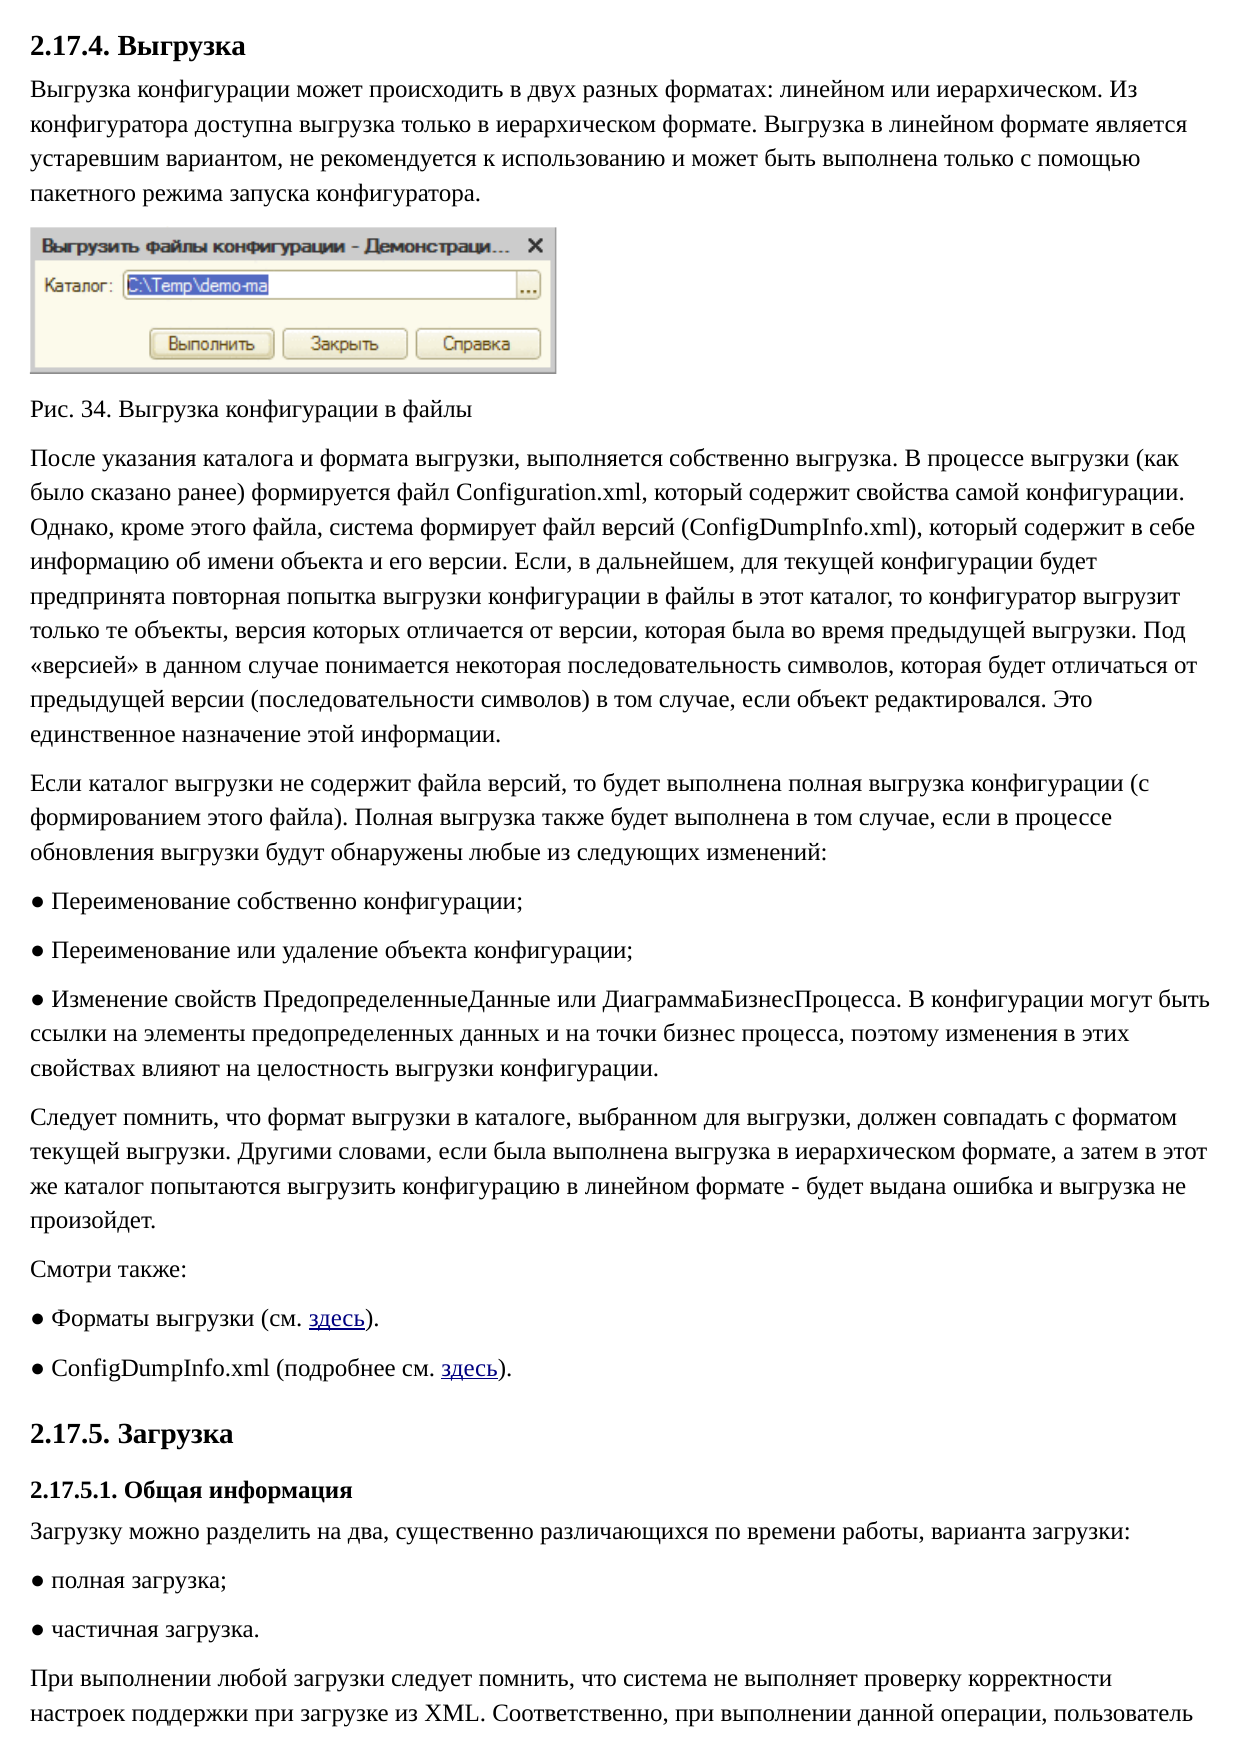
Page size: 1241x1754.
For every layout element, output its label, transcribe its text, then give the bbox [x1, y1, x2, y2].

text ● Форматы выгрузки (см. здесь). [30, 1303, 1211, 1332]
text ● Переименование или удаление объекта конфигурации; [30, 935, 1211, 964]
text ● Переименование собственно конфигурации; [30, 886, 1211, 914]
subtitle 2.17.5. Загрузка [30, 1416, 1211, 1450]
text Следует помнить, что формат выгрузки в каталоге, выбранном для выгрузки, должен совпадать с форматом текущей выгрузки. Другими словами, если была выполнена выгрузка в иерархическом формате, а затем в этот же каталог попытаются выгрузить конфигурацию в линейном формате ‑ будет выдана ошибка и выгрузка не произойдет. [30, 1102, 1211, 1234]
text Если каталог выгрузки не содержит файла версий, то будет выполнена полная выгрузка конфигурации (с формированием этого файла). Полная выгрузка также будет выполнена в том случае, если в процессе обновления выгрузки будут обнаружены любые из следующих изменений: [30, 768, 1211, 866]
text При выполнении любой загрузки следует помнить, что система не выполняет проверку корректности настроек поддержки при загрузке из XML. Соответственно, при выполнении данной операции, пользователь [30, 1663, 1211, 1726]
subtitle 2.17.4. Выгрузка [30, 28, 1211, 62]
text ● ConfigDumpInfo.xml (подробнее см. здесь). [30, 1353, 1211, 1381]
text После указания каталога и формата выгрузки, выполняется собственно выгрузка. В процессе выгрузки (как было сказано ранее) формируется файл Configuration.xml, который содержит свойства самой конфигурации. Однако, кроме этого файла, система формирует файл версий (ConfigDumpInfo.xml), который содержит в себе информацию об имени объекта и его версии. Если, в дальнейшем, для текущей конфигурации будет предпринята повторная попытка выгрузки конфигурации в файлы в этот каталог, то конфигуратор выгрузит только те объекты, версия которых отличается от версии, которая была во время предыдущей выгрузки. Под «версией» в данном случае понимается некоторая последовательность символов, которая будет отличаться от предыдущей версии (последовательности символов) в том случае, если объект редактировался. Это единственное назначение этой информации. [30, 443, 1211, 747]
picture [29, 226, 557, 374]
text Рис. 34. Выгрузка конфигурации в файлы [30, 394, 1211, 423]
text Смотри также: [30, 1254, 1211, 1283]
text Выгрузка конфигурации может происходить в двух разных форматах: линейном или иерархическом. Из конфигуратора доступна выгрузка только в иерархическом формате. Выгрузка в линейном формате является устаревшим вариантом, не рекомендуется к использованию и может быть выполнена только с помощью пакетного режима запуска конфигуратора. [30, 74, 1211, 206]
text ● частичная загрузка. [30, 1614, 1211, 1643]
text ● полная загрузка; [30, 1565, 1211, 1594]
text Загрузку можно разделить на два, существенно различающихся по времени работы, варианта загрузки: [30, 1516, 1211, 1545]
subtitle 2.17.5.1. Общая информация [30, 1475, 1211, 1503]
text ● Изменение свойств ПредопределенныеДанные или ДиаграммаБизнесПроцесса. В конфигурации могут быть ссылки на элементы предопределенных данных и на точки бизнес процесса, поэтому изменения в этих свойствах влияют на целостность выгрузки конфигурации. [30, 984, 1211, 1082]
